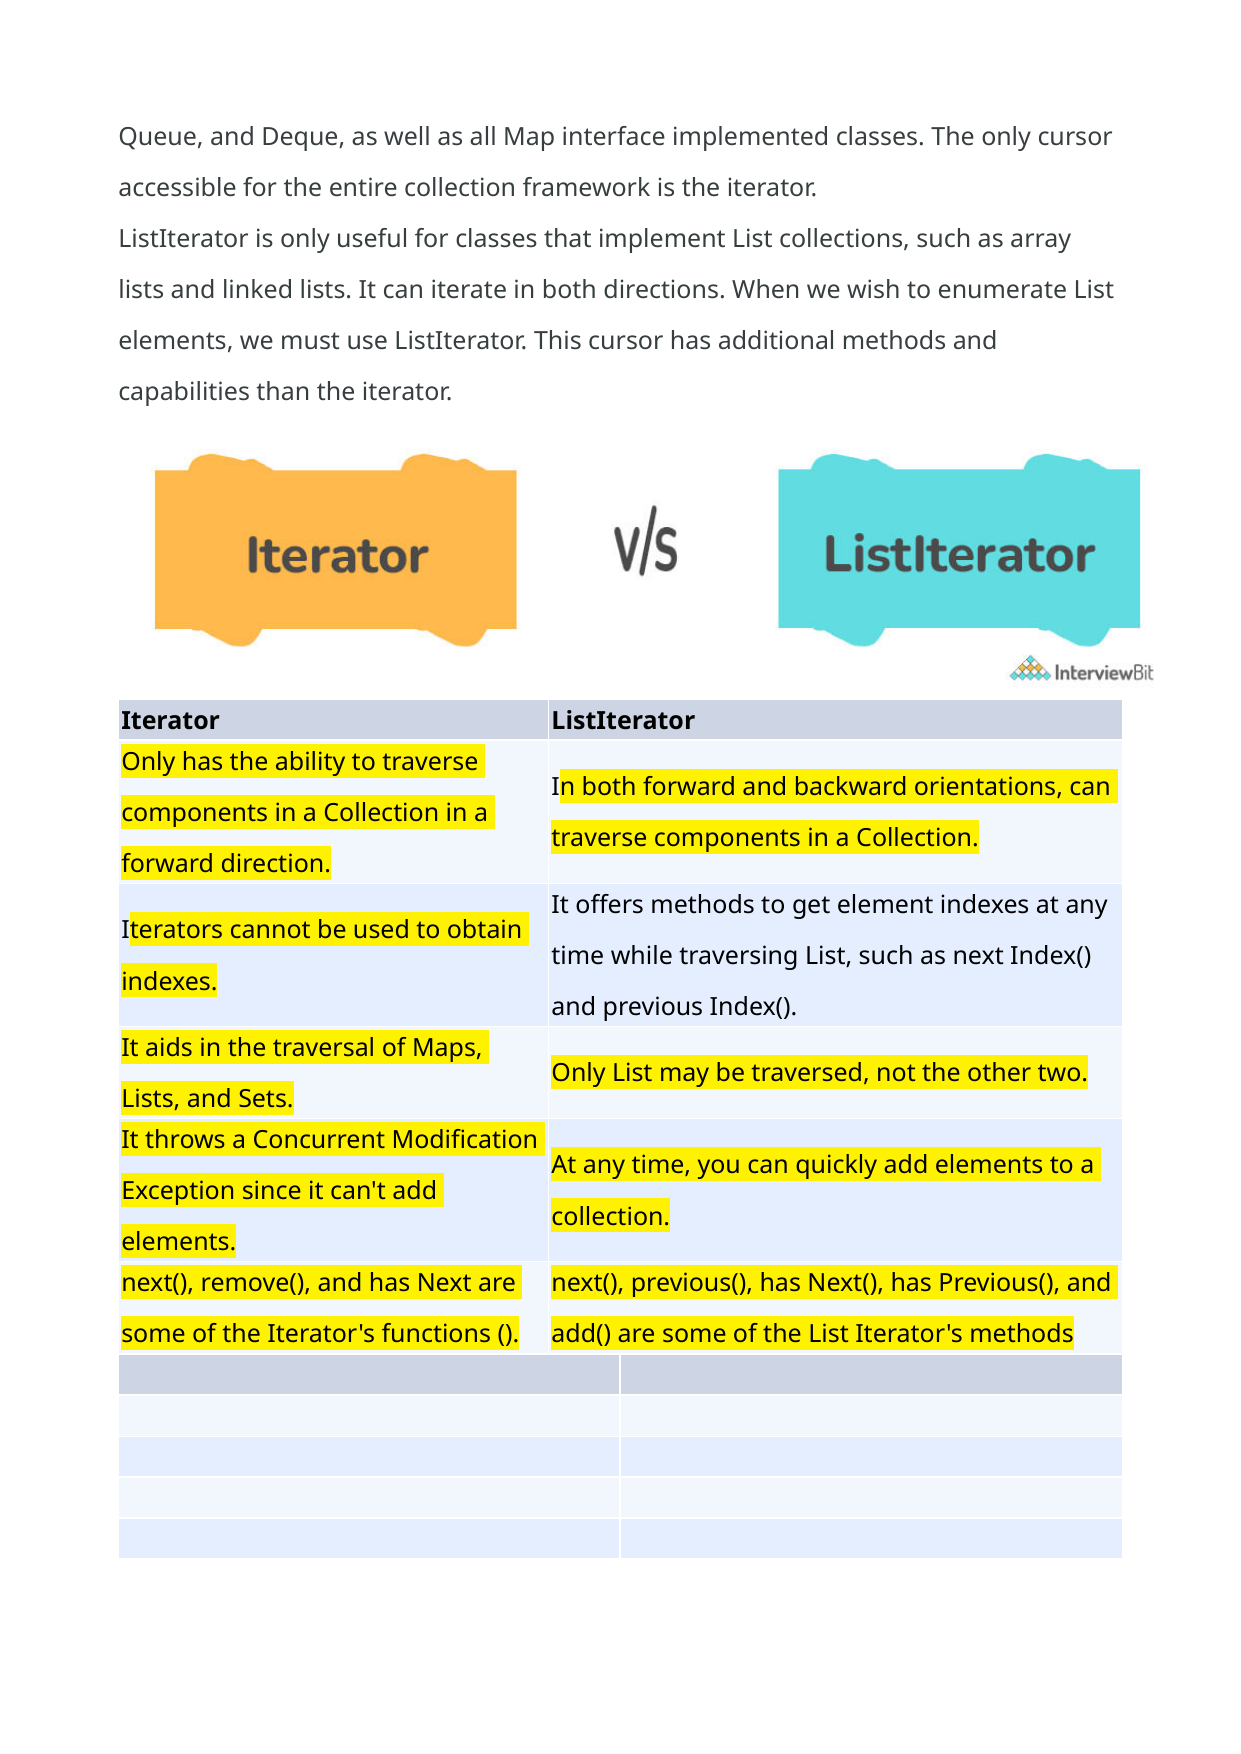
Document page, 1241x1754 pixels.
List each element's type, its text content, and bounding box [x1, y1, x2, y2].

text Queue, and Deque, as well as all Map interface implemented classes. The only cursor accessible for the entire collection framework is the iterator. [118, 118, 1122, 203]
table_header [119, 1355, 619, 1394]
table_cell [621, 1437, 1122, 1476]
table_cell [119, 1519, 619, 1558]
table_header [621, 1355, 1122, 1394]
table_cell In both forward and backward orientations, can traverse components in a Collection. [549, 741, 1122, 883]
table_header Iterator [119, 700, 548, 739]
table_cell [621, 1396, 1122, 1436]
table_cell At any time, you can quickly add elements to a collection. [549, 1119, 1122, 1261]
table_cell [119, 1396, 619, 1436]
table_cell [621, 1478, 1122, 1517]
table_cell next(), remove(), and has Next are some of the Iterator's functions (). [119, 1262, 548, 1353]
table_cell Iterators cannot be used to obtain indexes. [119, 884, 548, 1026]
table_cell [119, 1478, 619, 1517]
text ListIterator is only useful for classes that implement List collections, such as array lists and linked lists. It can iterate in both directions. When we wish to enumerate List elements, we must use ListIterator. This cursor has additional methods and capabilities than the iterator. [118, 220, 1122, 407]
table_cell Only List may be traversed, not the other two. [549, 1027, 1122, 1118]
picture [118, 424, 1173, 695]
table_header ListIterator [549, 700, 1122, 739]
table_cell Only has the ability to traverse components in a Collection in a forward direction. [119, 741, 548, 883]
table_cell It aids in the traversal of Maps, Lists, and Sets. [119, 1027, 548, 1118]
table_cell [119, 1437, 619, 1476]
table_cell [621, 1519, 1122, 1558]
table_cell It throws a Concurrent Modification Exception since it can't add elements. [119, 1119, 548, 1261]
table_cell next(), previous(), has Next(), has Previous(), and add() are some of the List Iterator's methods [549, 1262, 1122, 1353]
table_cell It offers methods to get element indexes at any time while traversing List, such as next Index() and previous Index(). [549, 884, 1122, 1026]
